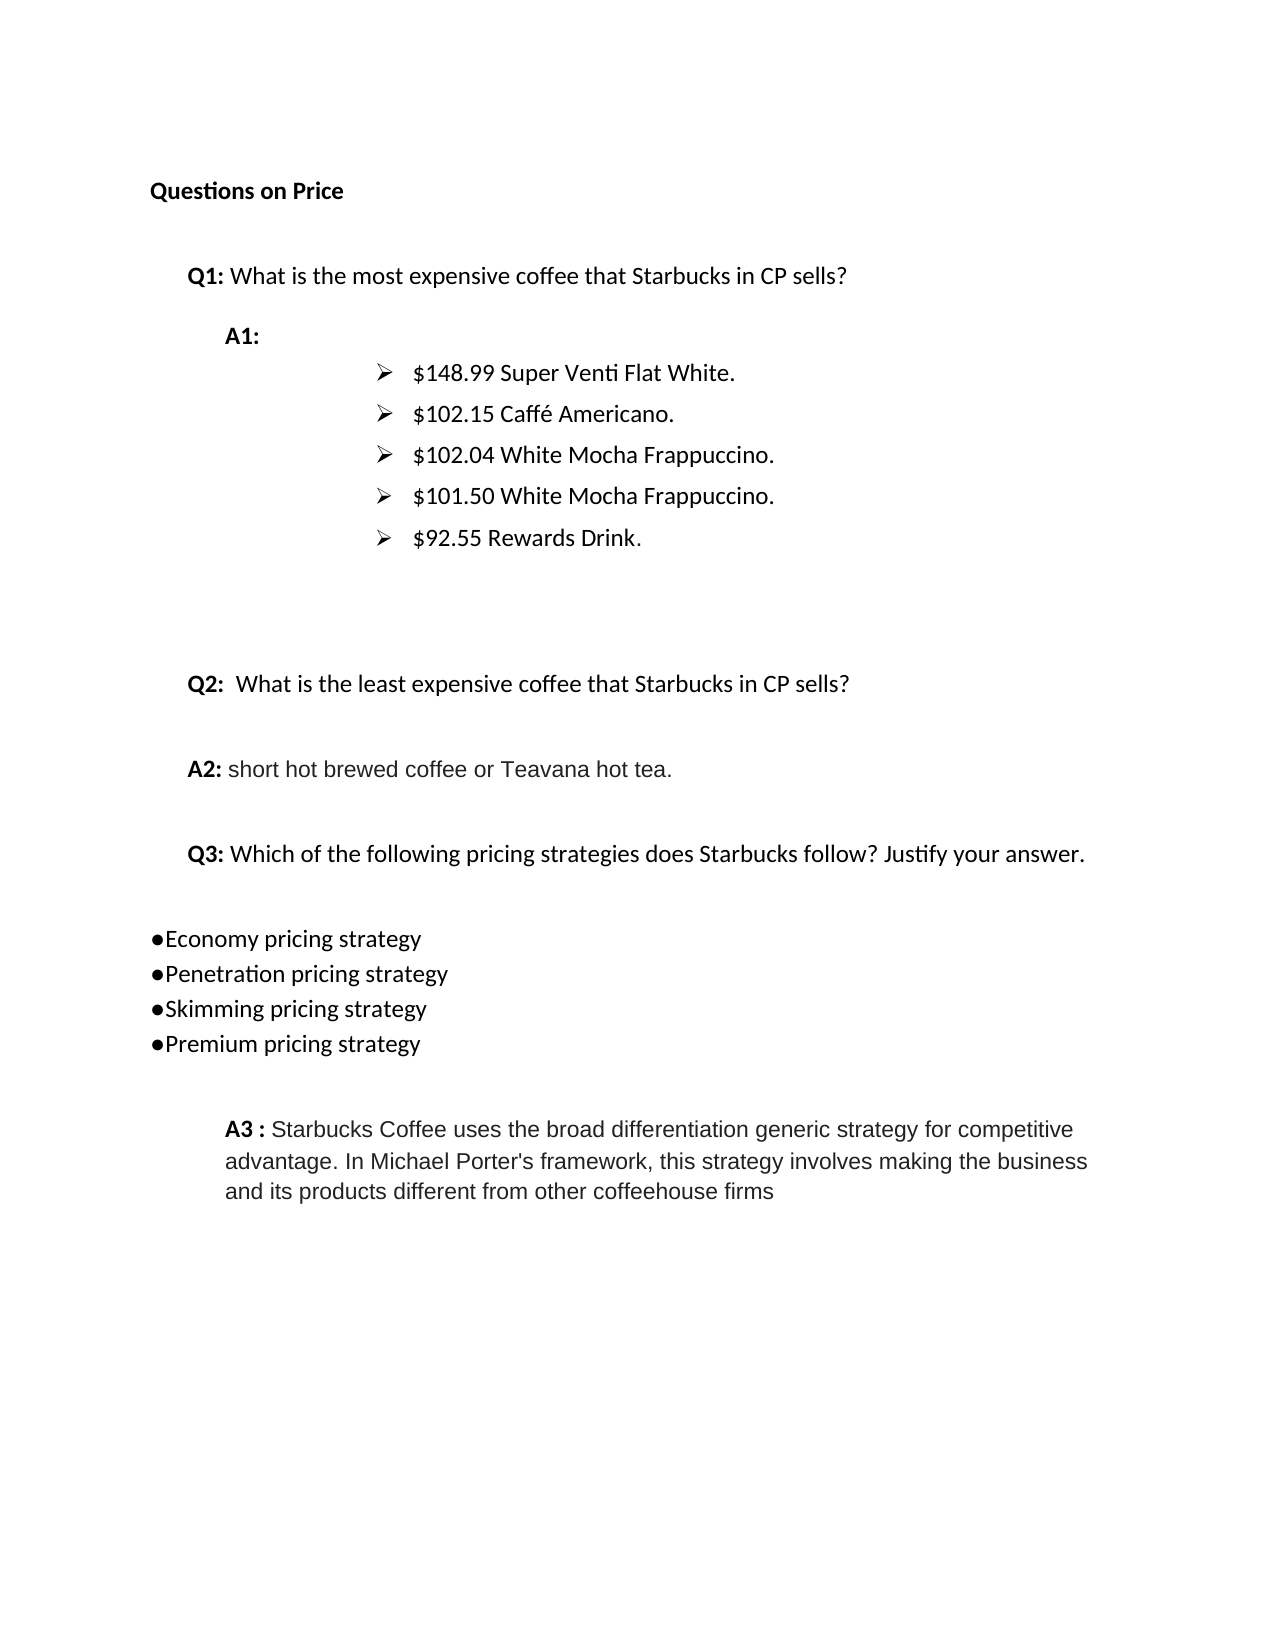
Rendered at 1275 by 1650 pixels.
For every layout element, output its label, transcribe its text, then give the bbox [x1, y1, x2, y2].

text A3 : Starbucks Coffee uses the broad differentiation generic strategy for competitive advantage. In Michael Porter's framework, this strategy involves making the business and its products different from other coffeehouse firms [225, 1113, 1125, 1204]
list $101.50 White Mocha Frappuccino. [375, 481, 1125, 511]
list Premium pricing strategy [150, 1028, 1125, 1059]
text Questions on Price [150, 175, 1125, 206]
text A2: short hot brewed coffee or Teavana hot tea. [150, 753, 1125, 784]
list $102.15 Caffé Americano. [375, 398, 1125, 428]
list $148.99 Super Venti Flat White. [375, 357, 1125, 387]
list $92.55 Rewards Drink. [375, 522, 1125, 552]
text Q1: What is the most expensive coffee that Starbucks in CP sells? [187, 260, 1125, 291]
list Penetration pricing strategy [150, 958, 1125, 989]
list Economy pricing strategy [150, 923, 1125, 954]
list $102.04 White Mocha Frappuccino. [375, 439, 1125, 470]
text Q2: What is the least expensive coffee that Starbucks in CP sells? [187, 668, 1125, 699]
text A1: [150, 320, 1125, 351]
list Skimming pricing strategy [150, 993, 1125, 1024]
text Q3: Which of the following pricing strategies does Starbucks follow? Justify your answer. [187, 838, 1125, 869]
